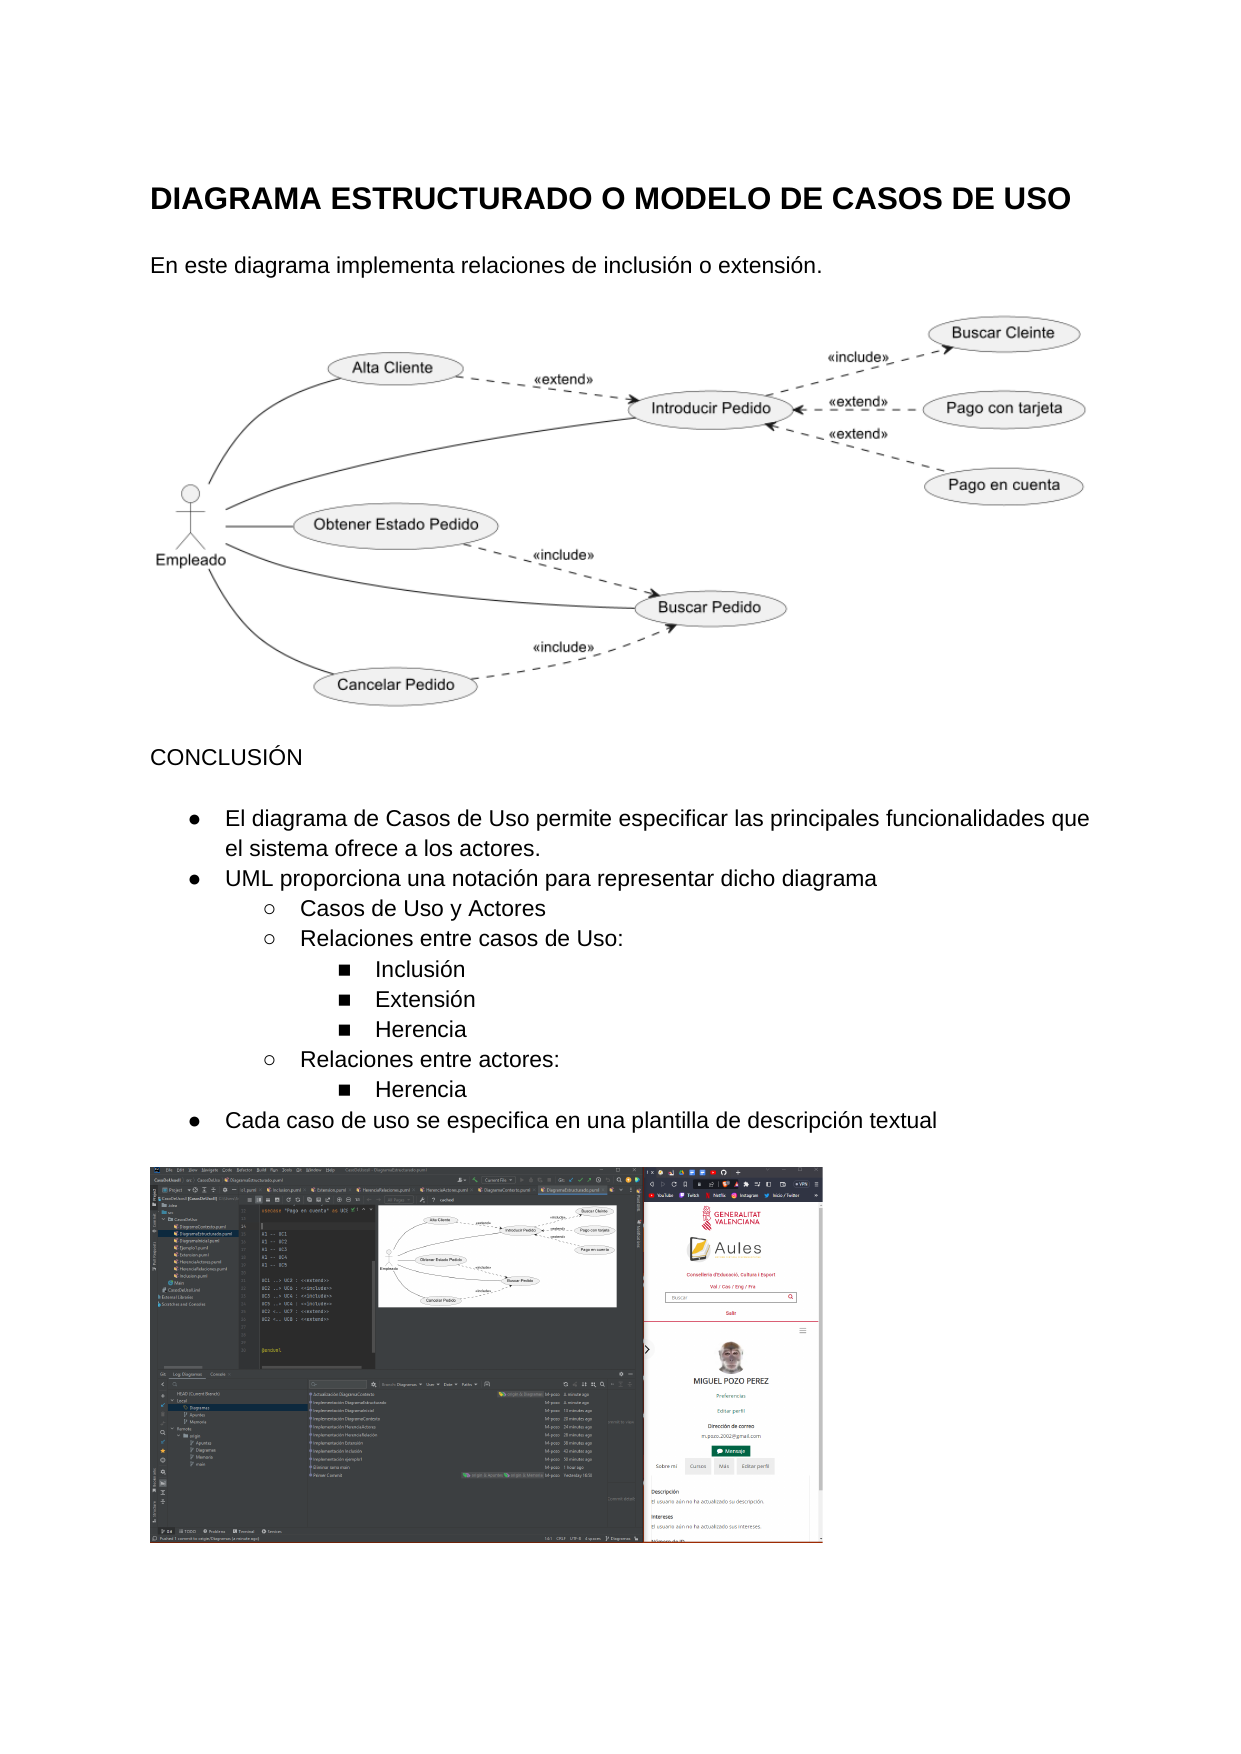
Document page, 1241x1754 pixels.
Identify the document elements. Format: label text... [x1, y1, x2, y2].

list Herencia [337, 1016, 1090, 1042]
list UML proporciona una notación para representar dicho diagrama [187, 865, 1090, 891]
text En este diagrama implementa relaciones de inclusión o extensión. [150, 252, 1090, 278]
list Relaciones entre actores: [262, 1046, 1090, 1072]
text DIAGRAMA ESTRUCTURADO O MODELO DE CASOS DE USO [150, 180, 1090, 216]
list Extensión [337, 986, 1090, 1012]
picture [150, 1167, 823, 1543]
list Cada caso de uso se especifica en una plantilla de descripción textual [187, 1107, 1090, 1133]
picture [150, 312, 1091, 710]
list Inclusión [337, 956, 1090, 982]
list Relaciones entre casos de Uso: [262, 925, 1090, 952]
list El diagrama de Casos de Uso permite especificar las principales funcionalidades que el sistema ofrece a los actores. [187, 804, 1090, 861]
list Herencia [337, 1076, 1090, 1103]
text CONCLUSIÓN [150, 744, 1090, 770]
list Casos de Uso y Actores [262, 895, 1090, 921]
